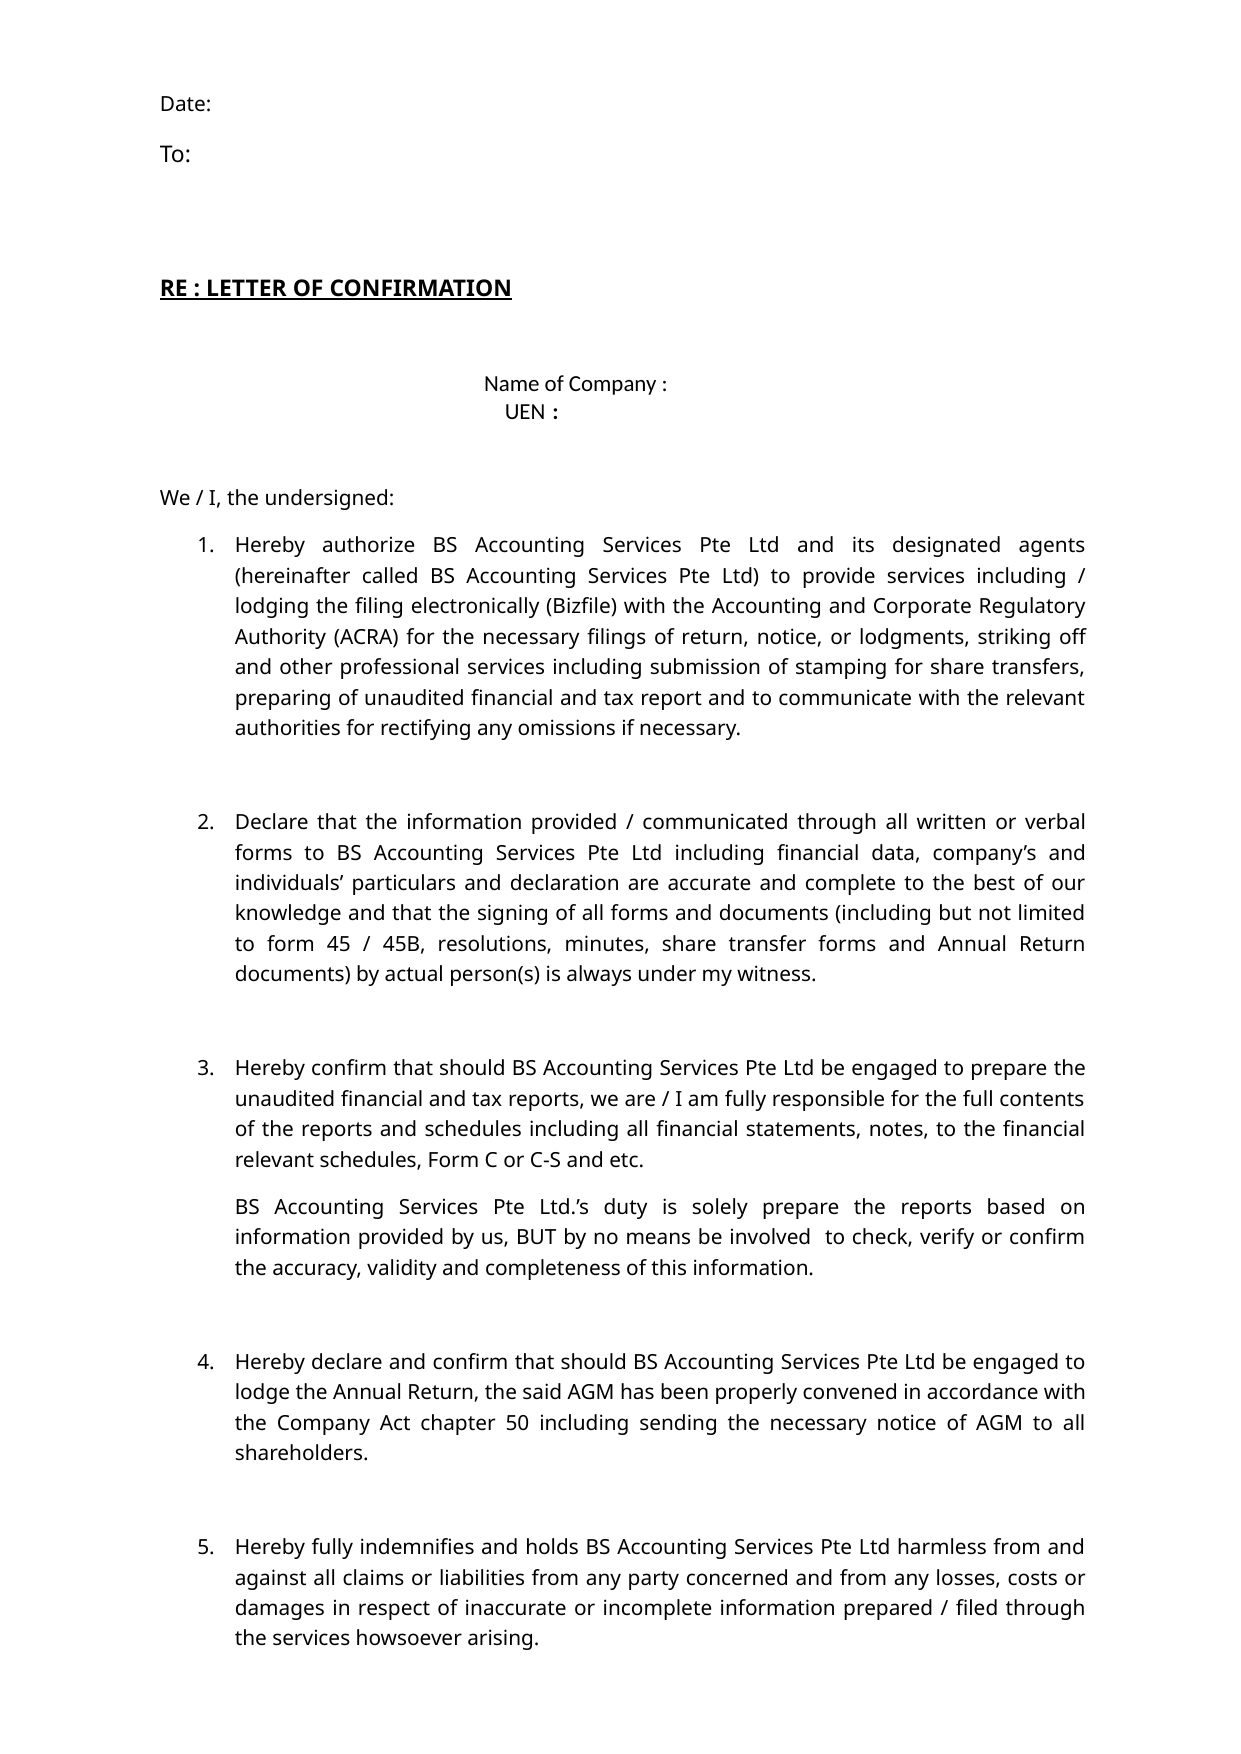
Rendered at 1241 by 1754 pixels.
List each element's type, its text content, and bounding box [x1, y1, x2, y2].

text To: <o.company_id and o.company_id.partner_id and o.company_id.partner_id.name or ''> [159, 136, 1087, 206]
text UEN : <o.uen> [159, 397, 1087, 425]
text We / I, the undersigned: [159, 483, 1087, 512]
list Hereby confirm that should BS Accounting Services Pte Ltd be engaged to prepare the unaudited financial and tax reports, we are / I am fully responsible for the full contents of the reports and schedules including all financial statements, notes, to the financial relevant schedules, Form C or C-S and etc. [197, 1053, 1087, 1173]
list Hereby authorize BS Accounting Services Pte Ltd and its designated agents (hereinafter called BS Accounting Services Pte Ltd) to provide services including / lodging the filing electronically (Bizfile) with the Accounting and Corporate Regulatory Authority (ACRA) for the necessary filings of return, notice, or lodgments, striking off and other professional services including submission of stamping for share transfers, preparing of unaudited financial and tax report and to communicate with the relevant authorities for rectifying any omissions if necessary. [197, 531, 1087, 741]
text Date: <get_datenow()> [159, 89, 1087, 117]
list Declare that the information provided / communicated through all written or verbal forms to BS Accounting Services Pte Ltd including financial data, company’s and individuals’ particulars and declaration are accurate and complete to the best of our knowledge and that the signing of all forms and documents (including but not limited to form 45 / 45B, resolutions, minutes, share transfer forms and Annual Return documents) by actual person(s) is always under my witness. [197, 807, 1087, 988]
list Hereby declare and confirm that should BS Accounting Services Pte Ltd be engaged to lodge the Annual Return, the said AGM has been properly convened in accordance with the Company Act chapter 50 including sending the necessary notice of AGM to all shareholders. [197, 1347, 1087, 1466]
text Name of Company : <o.name> [159, 369, 1087, 397]
list Hereby fully indemnifies and holds BS Accounting Services Pte Ltd harmless from and against all claims or liabilities from any party concerned and from any losses, costs or damages in respect of inaccurate or incomplete information prepared / filed through the services howsoever arising. [197, 1532, 1087, 1652]
text RE : LETTER OF CONFIRMATION [159, 272, 1087, 303]
list BS Accounting Services Pte Ltd.’s duty is solely prepare the reports based on information provided by us, BUT by no means be involved to check, verify or confirm the accuracy, validity and completeness of this information. [234, 1192, 1087, 1281]
